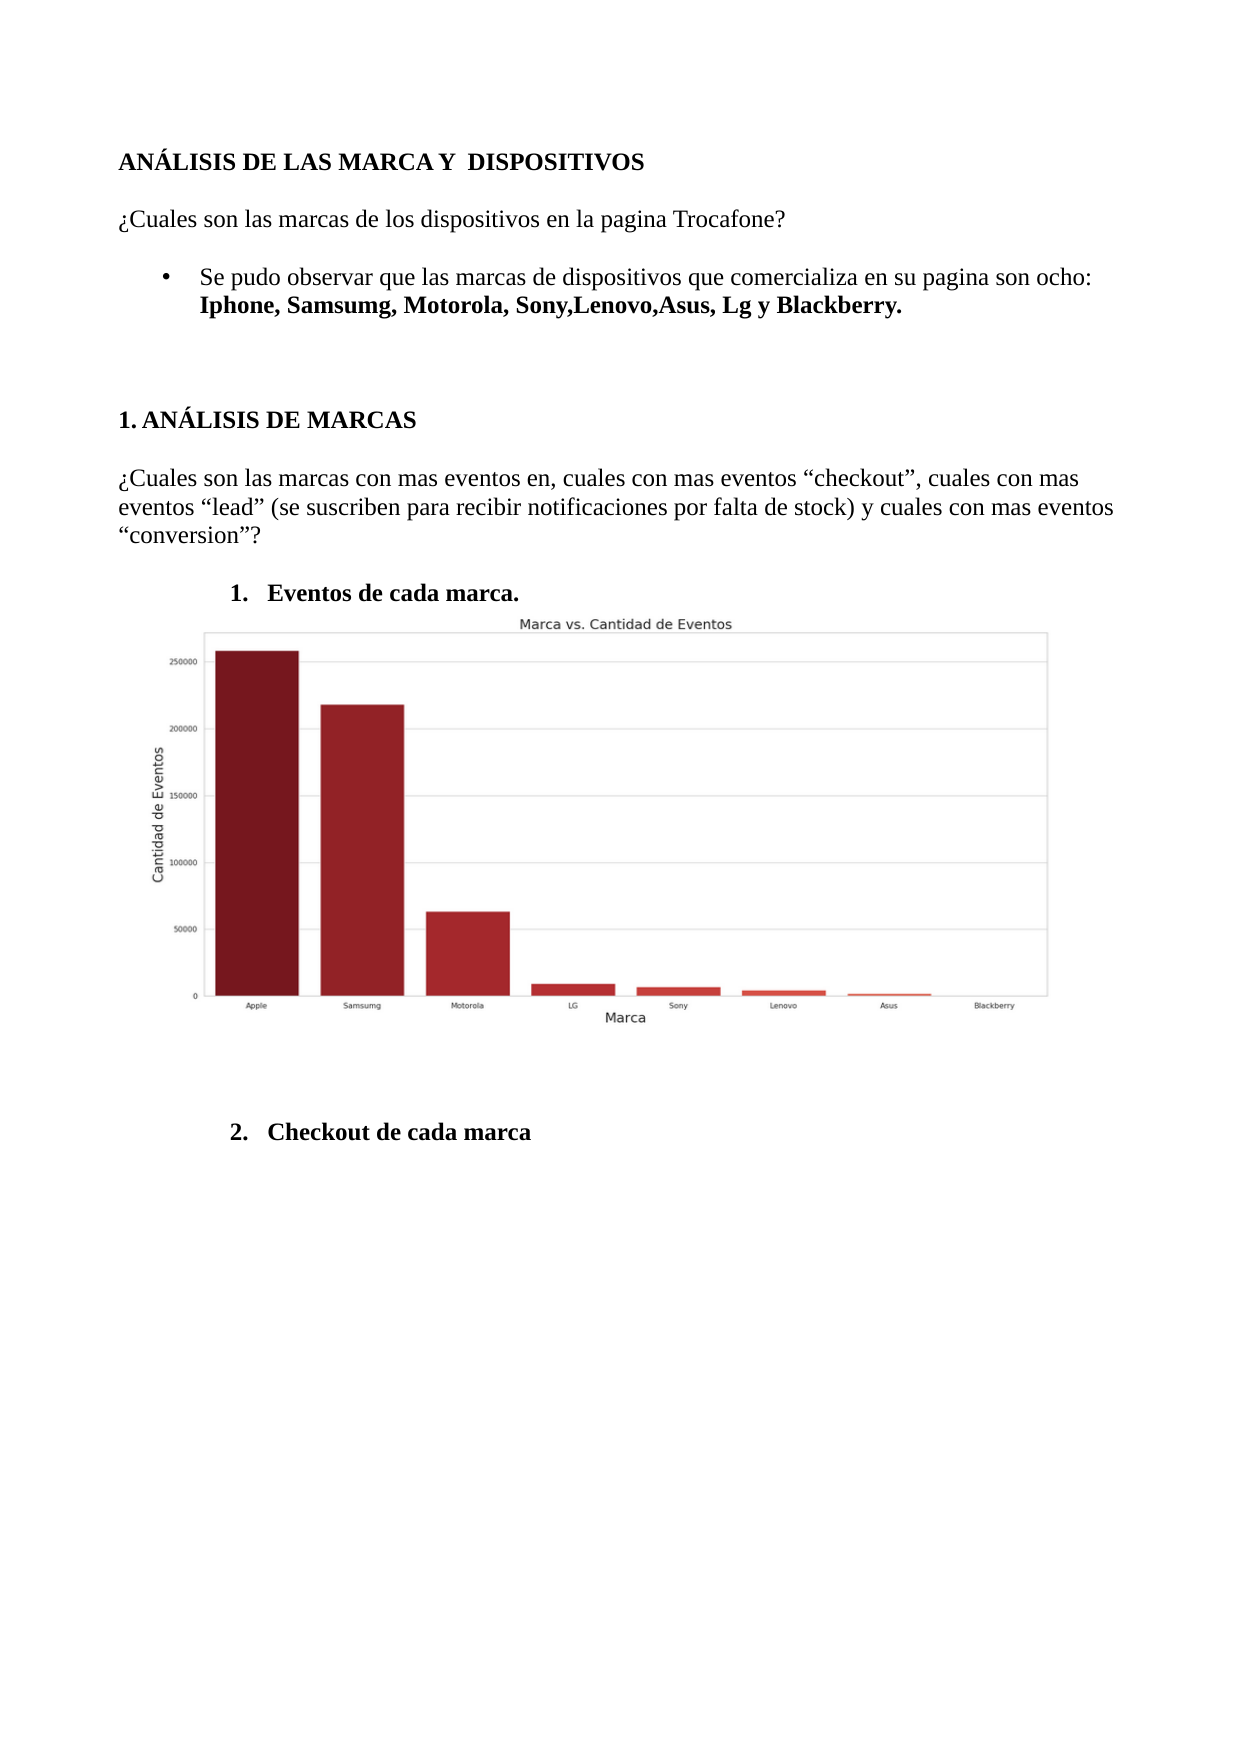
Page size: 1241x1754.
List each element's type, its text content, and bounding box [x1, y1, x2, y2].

text 1. ANÁLISIS DE MARCAS [118, 406, 1122, 434]
list Eventos de cada marca. [229, 578, 1122, 607]
text ¿Cuales son las marcas con mas eventos en, cuales con mas eventos “checkout”, cuales con mas eventos “lead” (se suscriben para recibir notificaciones por falta de stock) y cuales con mas eventos “conversion”? [118, 463, 1122, 549]
list Checkout de cada marca [229, 1117, 1122, 1145]
text ¿Cuales son las marcas de los dispositivos en la pagina Trocafone? [118, 204, 1122, 233]
text ANÁLISIS DE LAS MARCA Y DISPOSITIVOS [118, 147, 1122, 176]
picture [97, 606, 1057, 1031]
list Se pudo observar que las marcas de dispositivos que comercializa en su pagina son ocho: Iphone, Samsumg, Motorola, Sony,Lenovo,Asus, Lg y Blackberry. [162, 262, 1122, 319]
